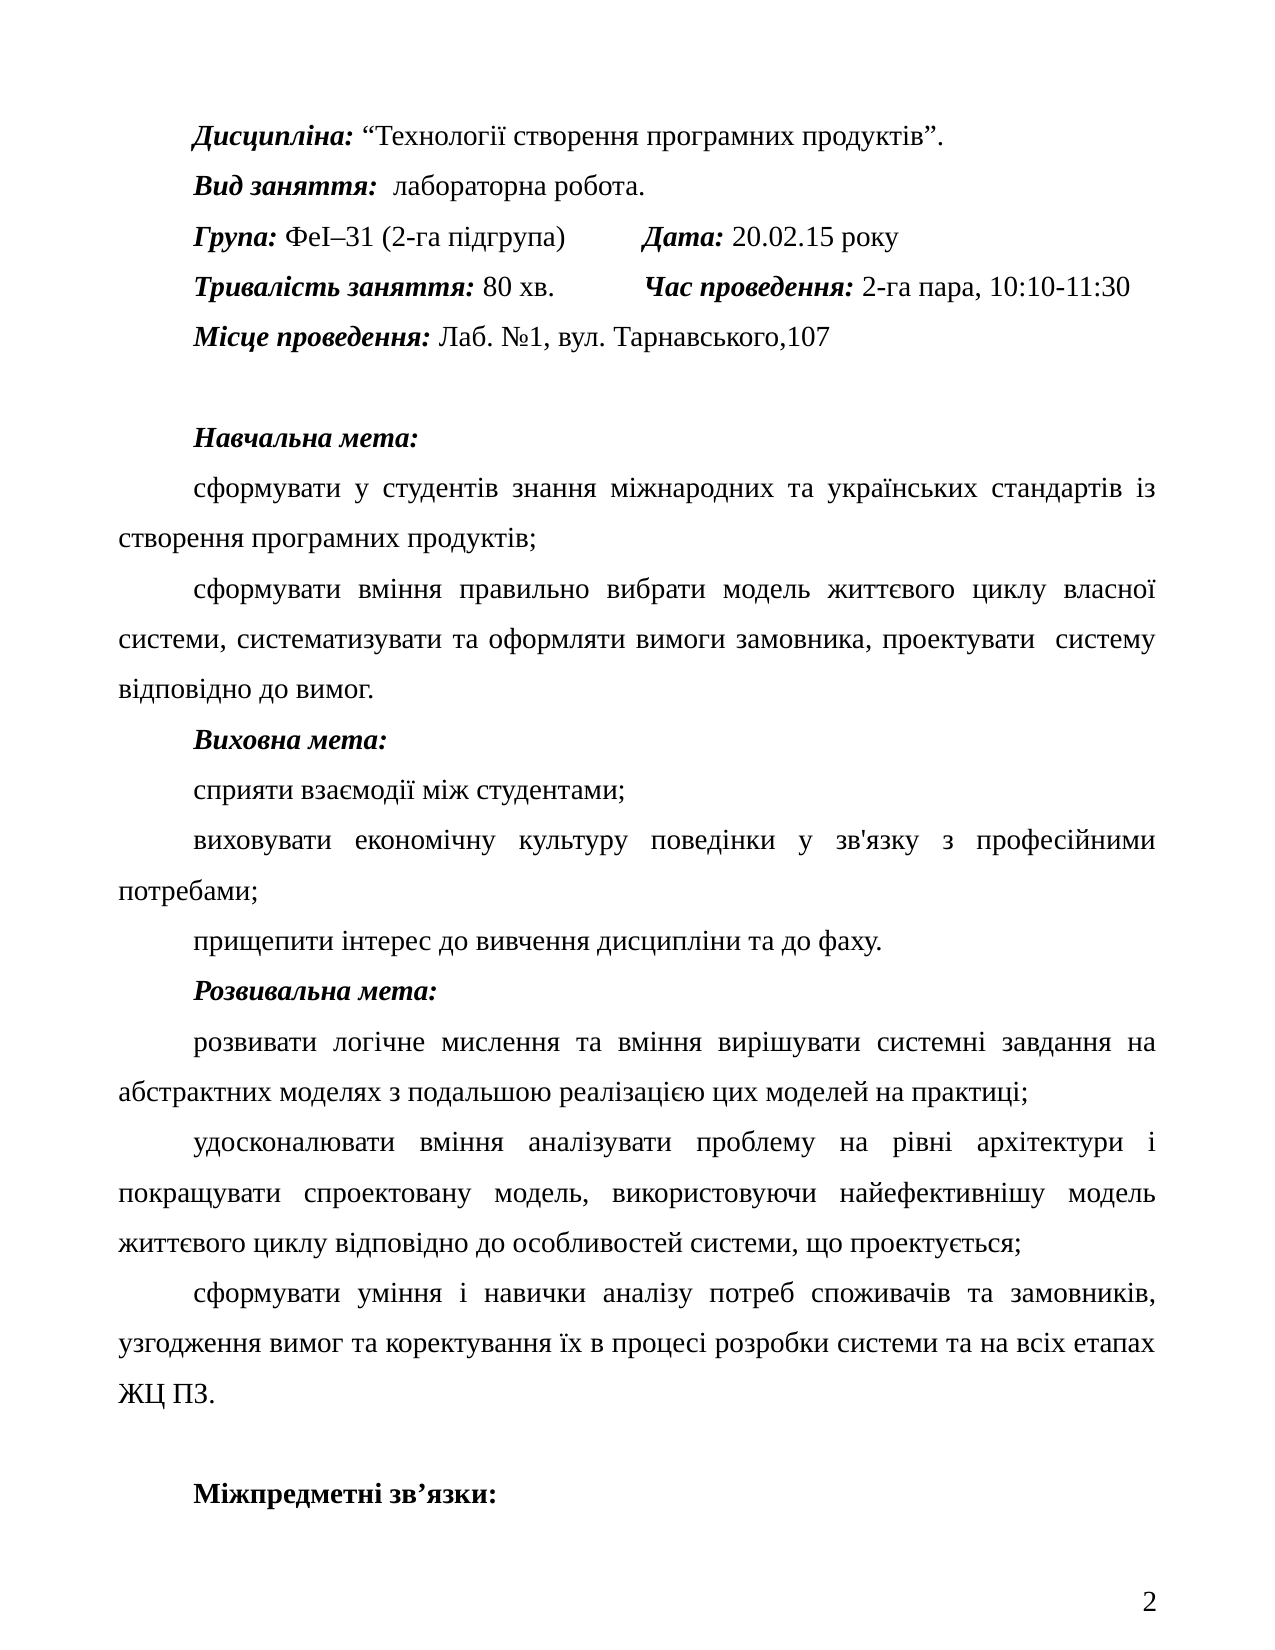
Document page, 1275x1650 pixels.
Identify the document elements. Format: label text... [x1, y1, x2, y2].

text сформувати уміння і навички аналізу потреб споживачів та замовників, узгодження вимог та коректування їх в процесі розробки системи та на всіх етапах ЖЦ ПЗ. [118, 1275, 1157, 1409]
text Група: ФеІ–31 (2-га підгрупа) Дата: 20.02.15 року [118, 219, 1157, 252]
text сприяти взаємодії між студентами; [118, 772, 1157, 806]
text Місце проведення: Лаб. №1, вул. Тарнавського,107 [118, 319, 1157, 353]
text прищепити інтерес до вивчення дисципліни та до фаху. [118, 923, 1157, 957]
text Тривалість заняття: 80 хв. Час проведення: 2-га пара, 10:10-11:30 [118, 269, 1157, 303]
text виховувати економічну культуру поведінки у зв'язку з професійними потребами; [118, 822, 1157, 906]
text Міжпредметні зв’язки: [118, 1477, 1157, 1510]
text Дисципліна: “Технології створення програмних продуктів”. [118, 118, 1157, 152]
text Розвивальна мета: [118, 973, 1157, 1007]
text розвивати логічне мислення та вміння вирішувати системні завдання на абстрактних моделях з подальшою реалізацією цих моделей на практиці; [118, 1024, 1157, 1108]
text сформувати вміння правильно вибрати модель життєвого циклу власної системи, систематизувати та оформляти вимоги замовника, проектувати систему відповідно до вимог. [118, 571, 1157, 705]
text удосконалювати вміння аналізувати проблему на рівні архітектури і покращувати спроектовану модель, використовуючи найефективнішу модель життєвого циклу відповідно до особливостей системи, що проектується; [118, 1124, 1157, 1258]
text Виховна мета: [118, 722, 1157, 755]
text Навчальна мета: [118, 420, 1157, 453]
text сформувати у студентів знання міжнародних та українських стандартів із створення програмних продуктів; [118, 470, 1157, 554]
text Вид заняття: лабораторна робота. [118, 168, 1157, 202]
